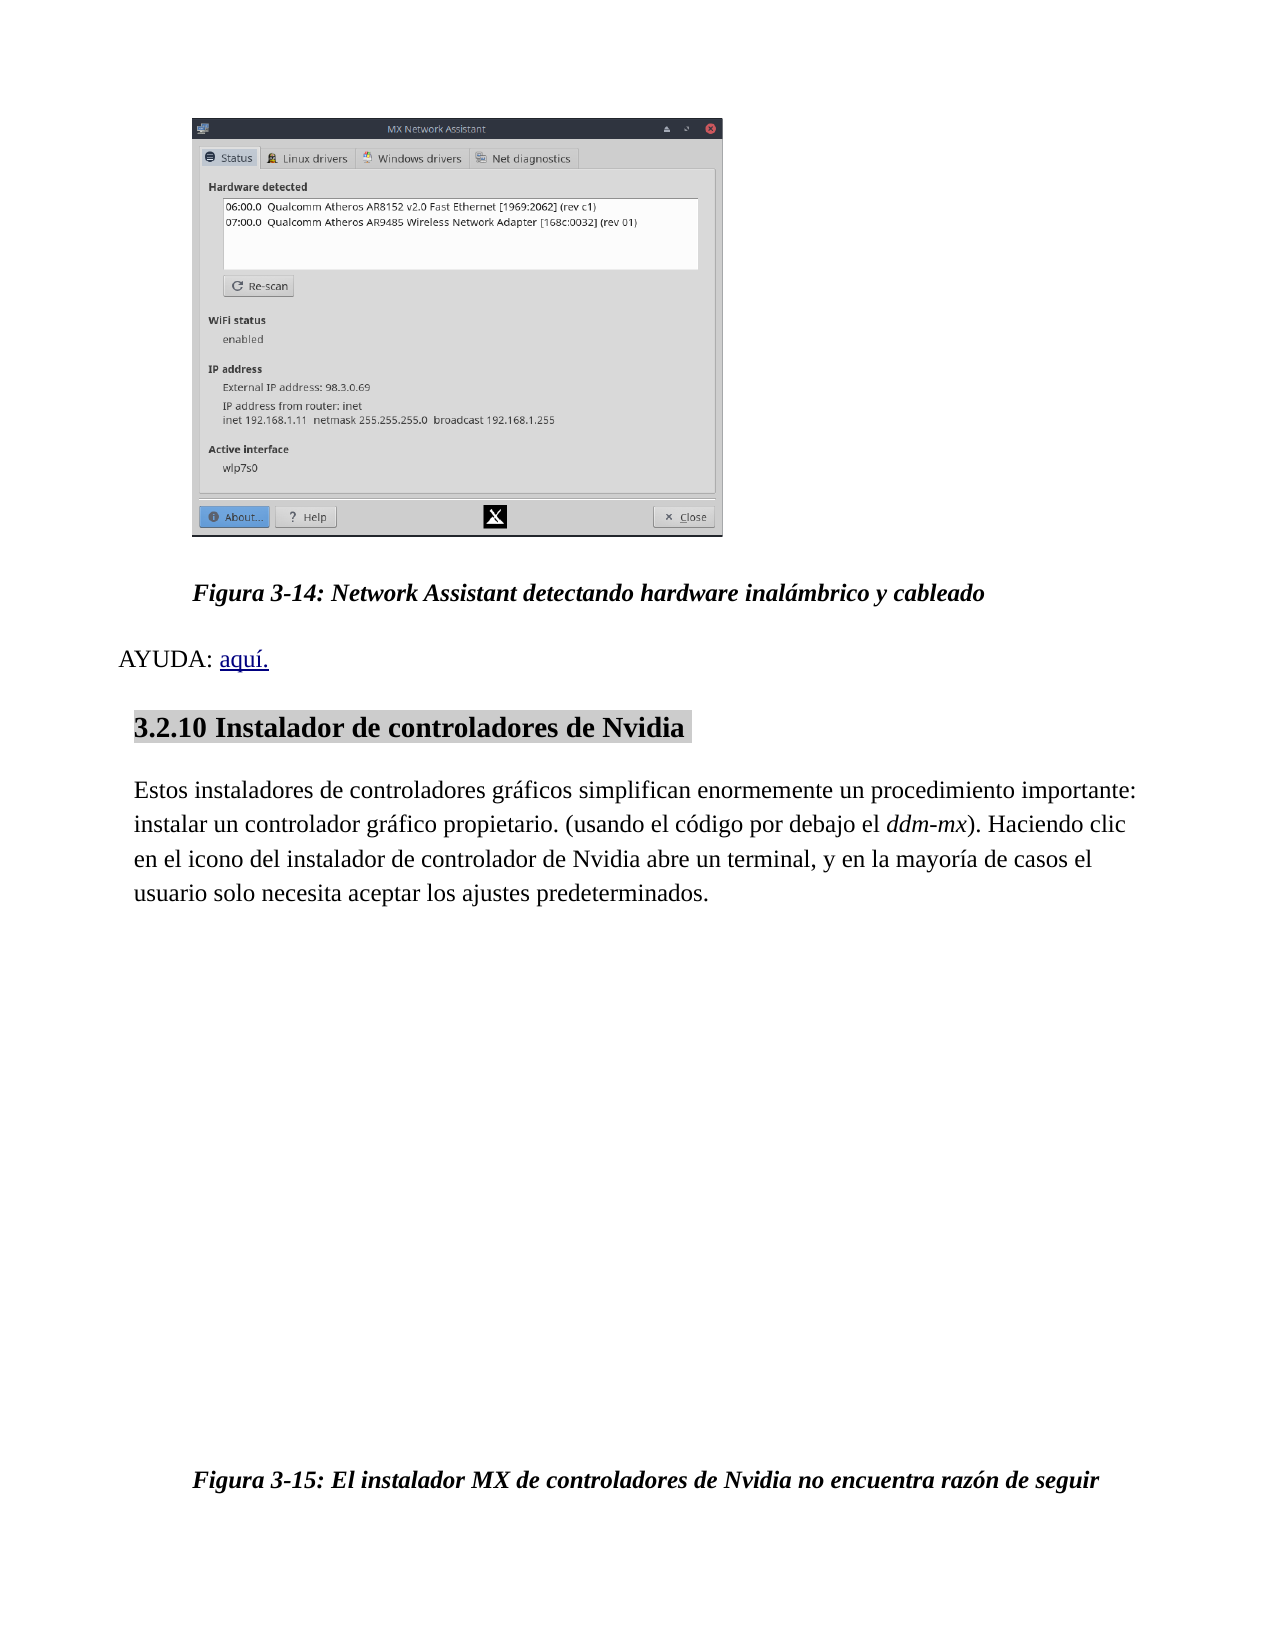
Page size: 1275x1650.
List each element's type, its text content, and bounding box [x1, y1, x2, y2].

text Estos instaladores de controladores gráficos simplifican enormemente un procedimiento importante: instalar un controlador gráfico propietario. (usando el código por debajo el ddm-mx). Haciendo clic en el icono del instalador de controlador de Nvidia abre un terminal, y en la mayoría de casos el usuario solo necesita aceptar los ajustes predeterminados. [134, 775, 1141, 907]
subtitle 3.2.10 Instalador de controladores de Nvidia [692, 710, 1141, 743]
text Figura 3-15: El instalador MX de controladores de Nvidia no encuentra razón de seguir [118, 1465, 1157, 1494]
text Figura 3-14: Network Assistant detectando hardware inalámbrico y cableado [118, 578, 1157, 607]
text AYUDA: aquí. [118, 644, 1157, 673]
picture [192, 118, 723, 537]
